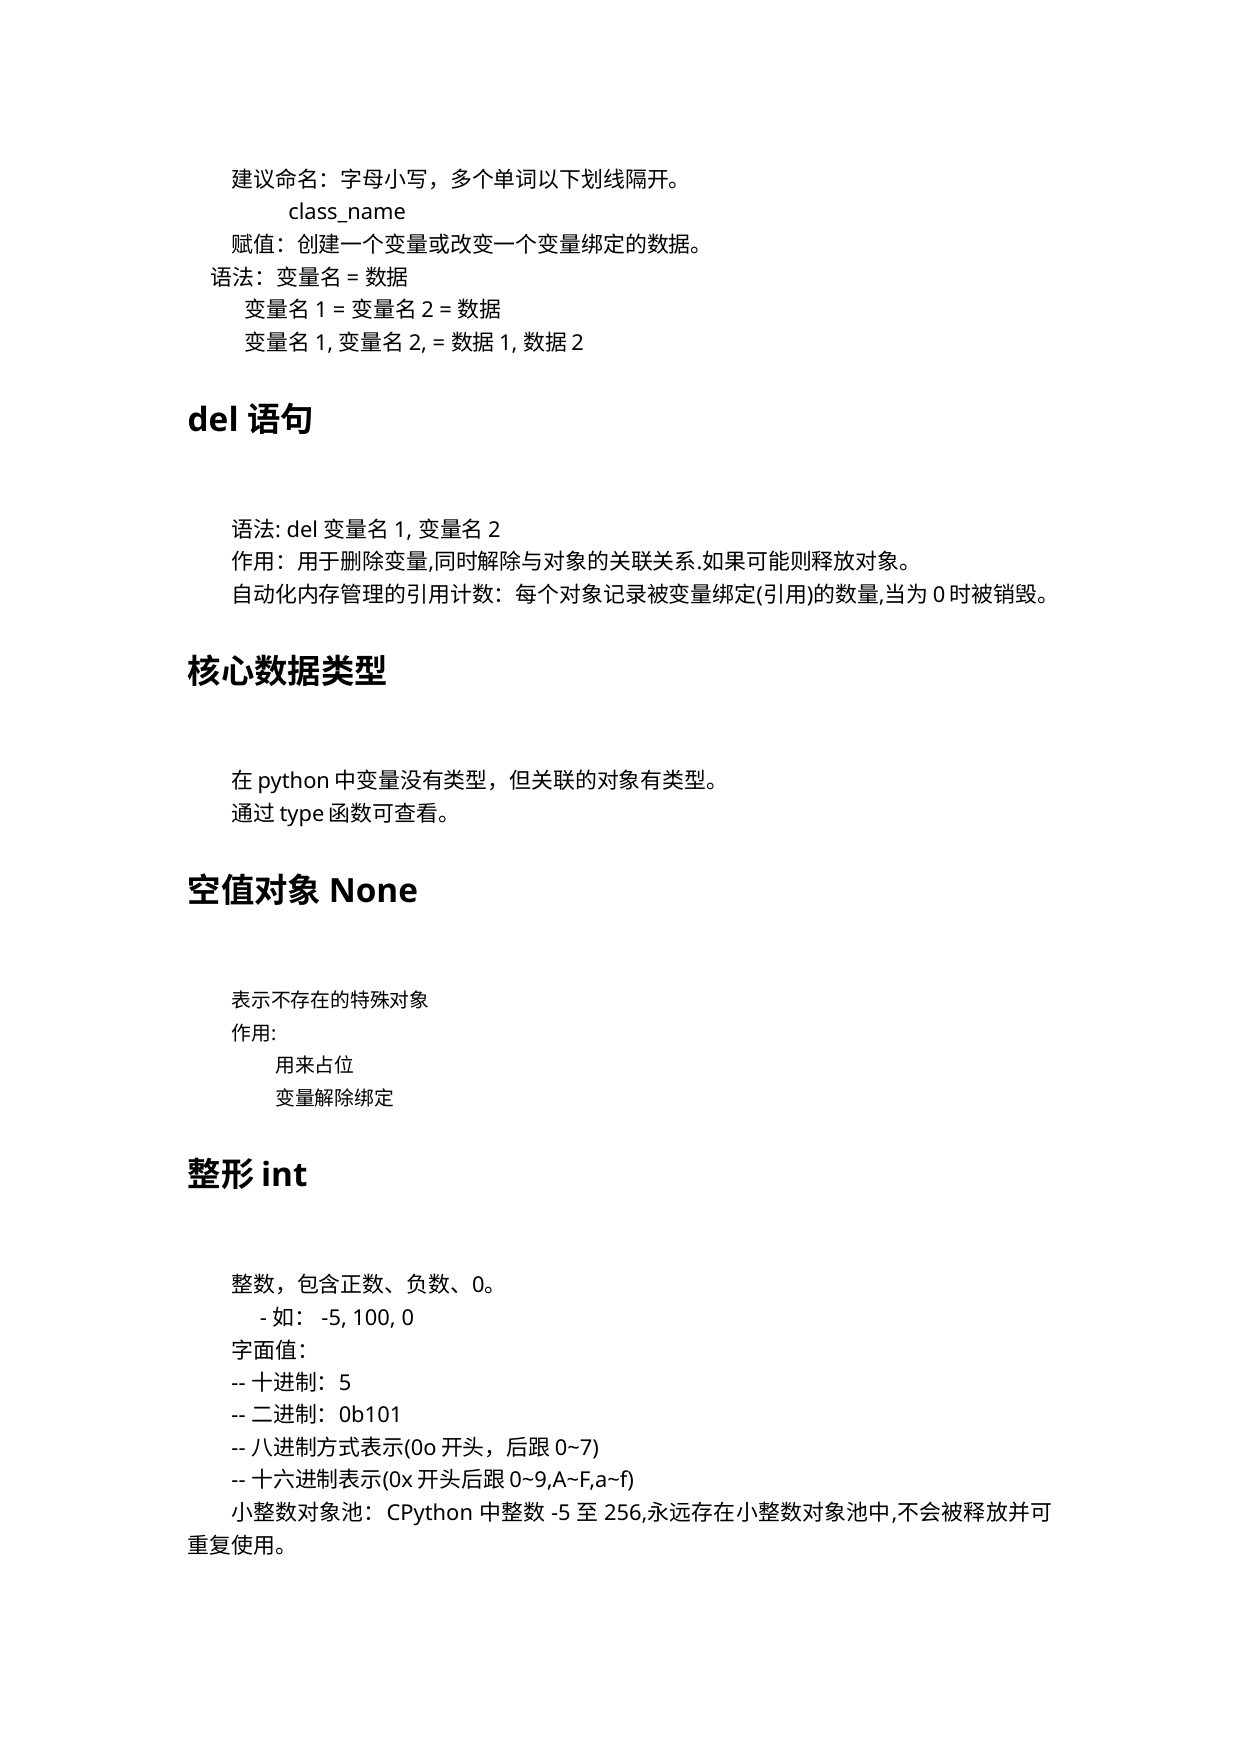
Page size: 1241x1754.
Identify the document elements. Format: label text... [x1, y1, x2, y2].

text 字面值： [187, 1332, 1053, 1365]
text 通过type函数可查看。 [187, 796, 1053, 828]
text 整数，包含正数、负数、0。 [187, 1267, 1053, 1300]
text 语法: del 变量名1, 变量名2 [187, 511, 1053, 544]
text -- 十六进制表示(0x开头后跟0~9,A~F,a~f) [187, 1462, 1053, 1495]
subtitle 整形int [187, 1140, 1053, 1205]
text 作用: [187, 1015, 1053, 1048]
text 作用：用于删除变量,同时解除与对象的关联关系.如果可能则释放对象。 [187, 544, 1053, 576]
text class_name [187, 194, 1053, 227]
text - 如： -5, 100, 0 [187, 1300, 1053, 1332]
text 赋值：创建一个变量或改变一个变量绑定的数据。 [187, 227, 1053, 259]
text 小整数对象池：CPython 中整数 -5 至 256,永远存在小整数对象池中,不会被释放并可重复使用。 [187, 1495, 1053, 1560]
text 用来占位 [187, 1048, 1053, 1080]
subtitle del 语句 [187, 384, 1053, 449]
text 变量名1 = 变量名2 = 数据 [187, 292, 1053, 324]
text 在python中变量没有类型，但关联的对象有类型。 [187, 763, 1053, 796]
subtitle 核心数据类型 [187, 636, 1053, 701]
text 语法：变量名 = 数据 [187, 259, 1053, 292]
text -- 八进制方式表示(0o开头，后跟0~7) [187, 1430, 1053, 1462]
text 建议命名：字母小写，多个单词以下划线隔开。 [187, 162, 1053, 194]
text 自动化内存管理的引用计数：每个对象记录被变量绑定(引用)的数量,当为0时被销毁。 [187, 576, 1053, 609]
text -- 十进制：5 [187, 1365, 1053, 1397]
text 表示不存在的特殊对象 [187, 983, 1053, 1015]
subtitle 空值对象 None [187, 855, 1053, 920]
text 变量解除绑定 [187, 1080, 1053, 1113]
text 变量名1, 变量名2, = 数据1, 数据2 [187, 324, 1053, 357]
text -- 二进制：0b101 [187, 1397, 1053, 1430]
